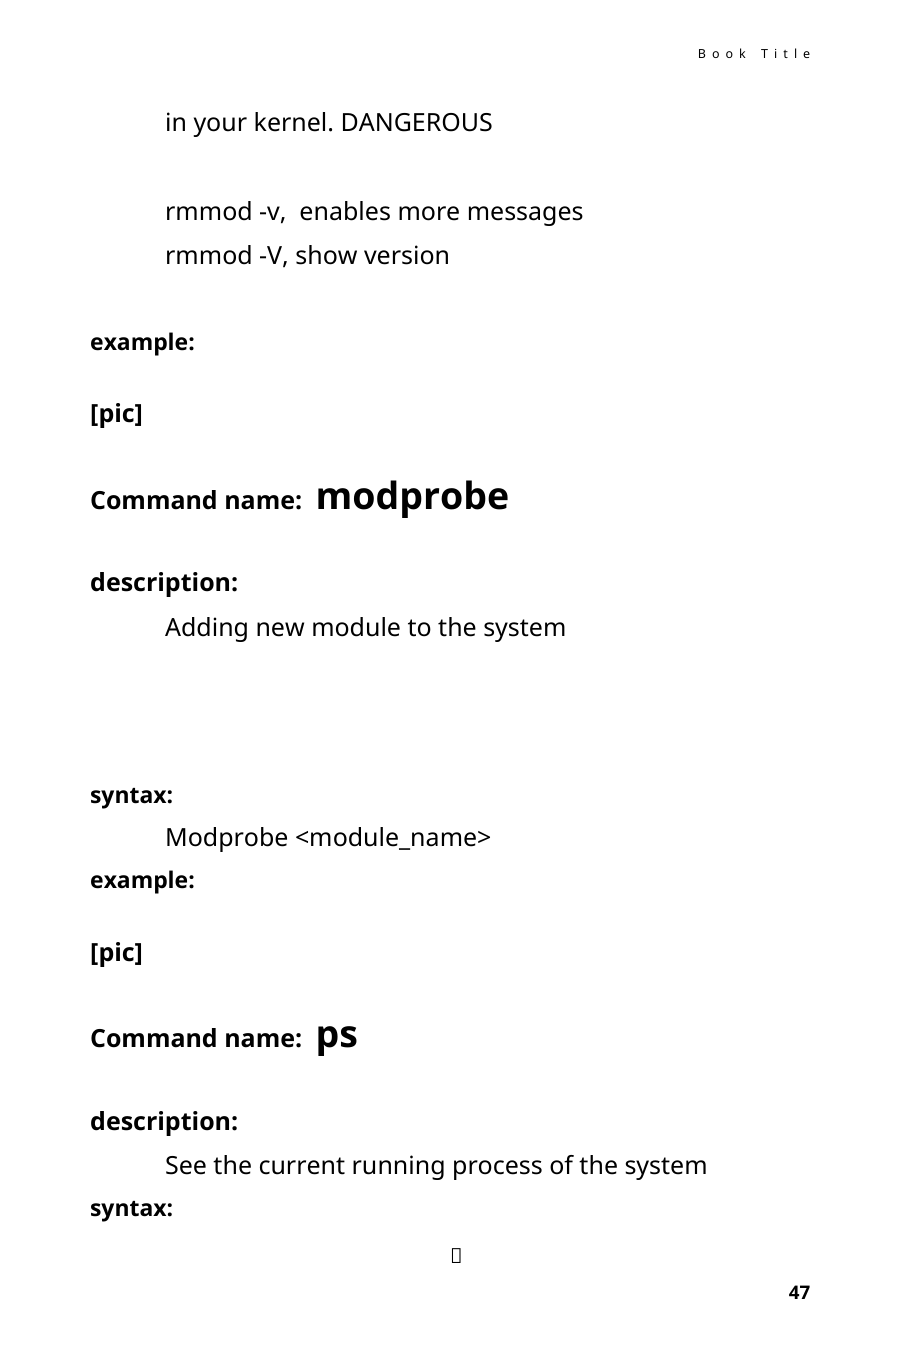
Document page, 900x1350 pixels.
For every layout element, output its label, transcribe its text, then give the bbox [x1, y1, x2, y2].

text syntax: [90, 779, 810, 811]
text description: [90, 1103, 810, 1137]
text rmmod -V, show version [90, 238, 810, 272]
text description: [90, 565, 810, 599]
text rmmod -v, enables more messages [90, 193, 810, 228]
text See the current running process of the system [90, 1147, 810, 1181]
text example: [90, 864, 810, 896]
text [pic] [90, 396, 810, 430]
text [pic] [90, 934, 810, 968]
text example: [90, 326, 810, 358]
text syntax: [90, 1192, 810, 1223]
text Command name: ps [90, 1008, 810, 1059]
text Modprobe <module_name> [90, 820, 810, 854]
text Adding new module to the system [90, 609, 810, 643]
text Command name: modprobe [90, 469, 810, 521]
text in your kernel. DANGEROUS [90, 105, 810, 139]
